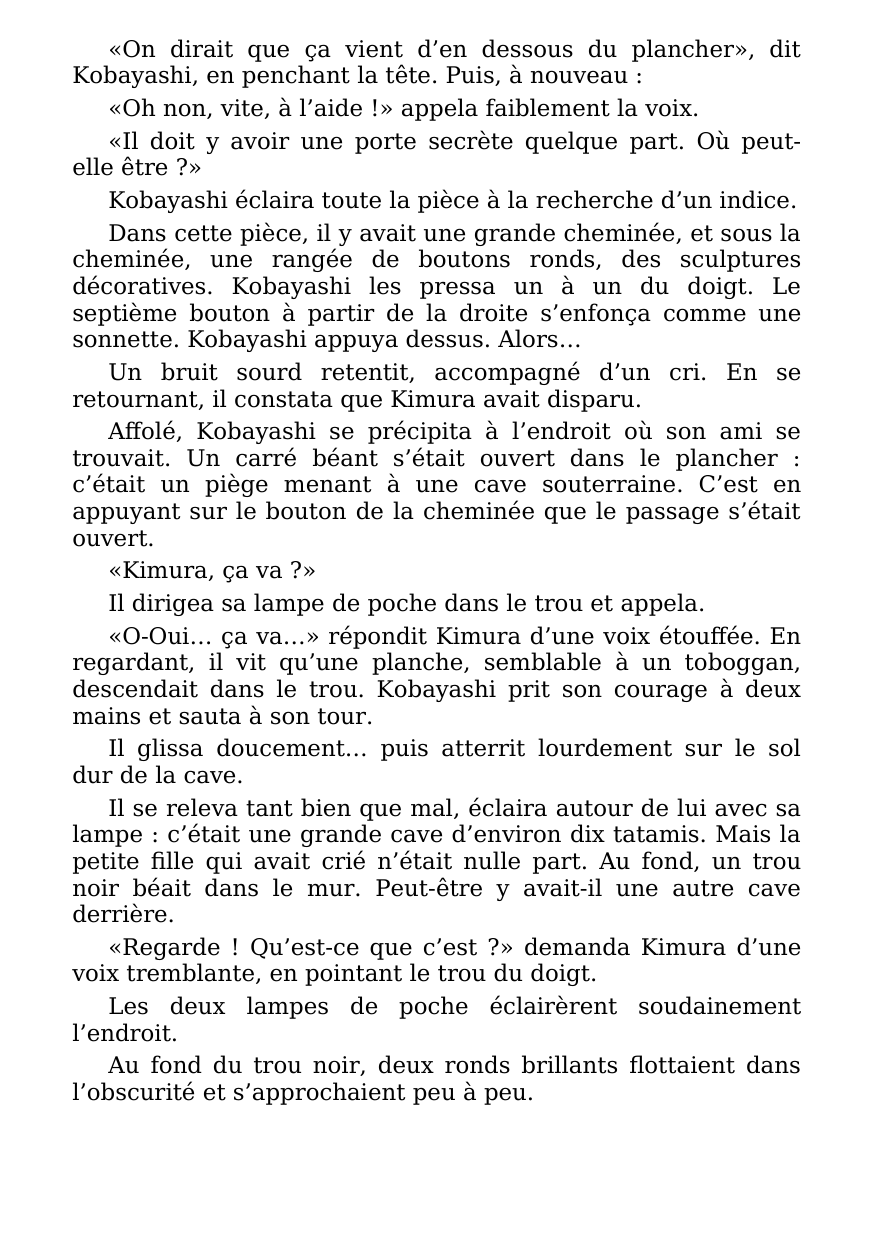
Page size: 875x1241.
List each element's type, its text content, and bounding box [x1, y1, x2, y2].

text Il dirigea sa lampe de poche dans le trou et appela. [72, 590, 802, 617]
text «Il doit y avoir une porte secrète quelque part. Où peut-elle être ?» [72, 128, 802, 181]
text «Regarde ! Qu’est-ce que c’est ?» demanda Kimura d’une voix tremblante, en pointant le trou du doigt. [72, 934, 802, 987]
text «O-Oui… ça va…» répondit Kimura d’une voix étouffée. En regardant, il vit qu’une planche, semblable à un toboggan, descendait dans le trou. Kobayashi prit son courage à deux mains et sauta à son tour. [72, 623, 802, 729]
text «On dirait que ça vient d’en dessous du plancher», dit Kobayashi, en penchant la tête. Puis, à nouveau : [72, 36, 802, 89]
text Les deux lampes de poche éclairèrent soudainement l’endroit. [72, 993, 802, 1047]
text Un bruit sourd retentit, accompagné d’un cri. En se retournant, il constata que Kimura avait disparu. [72, 359, 802, 412]
text «Kimura, ça va ?» [72, 558, 802, 584]
text Affolé, Kobayashi se précipita à l’endroit où son ami se trouvait. Un carré béant s’était ouvert dans le plancher : c’était un piège menant à une cave souterraine. C’est en appuyant sur le bouton de la cheminée que le passage s’était ouvert. [72, 418, 802, 552]
text Kobayashi éclaira toute la pièce à la recherche d’un indice. [72, 187, 802, 214]
text Au fond du trou noir, deux ronds brillants flottaient dans l’obscurité et s’approchaient peu à peu. [72, 1052, 802, 1106]
text Il glissa doucement… puis atterrit lourdement sur le sol dur de la cave. [72, 735, 802, 789]
text Dans cette pièce, il y avait une grande cheminée, et sous la cheminée, une rangée de boutons ronds, des sculptures décoratives. Kobayashi les pressa un à un du doigt. Le septième bouton à partir de la droite s’enfonça comme une sonnette. Kobayashi appuya dessus. Alors… [72, 220, 802, 353]
text «Oh non, vite, à l’aide !» appela faiblement la voix. [72, 95, 802, 122]
text Il se releva tant bien que mal, éclaira autour de lui avec sa lampe : c’était une grande cave d’environ dix tatamis. Mais la petite fille qui avait crié n’était nulle part. Au fond, un trou noir béait dans le mur. Peut-être y avait-il une autre cave derrière. [72, 795, 802, 928]
